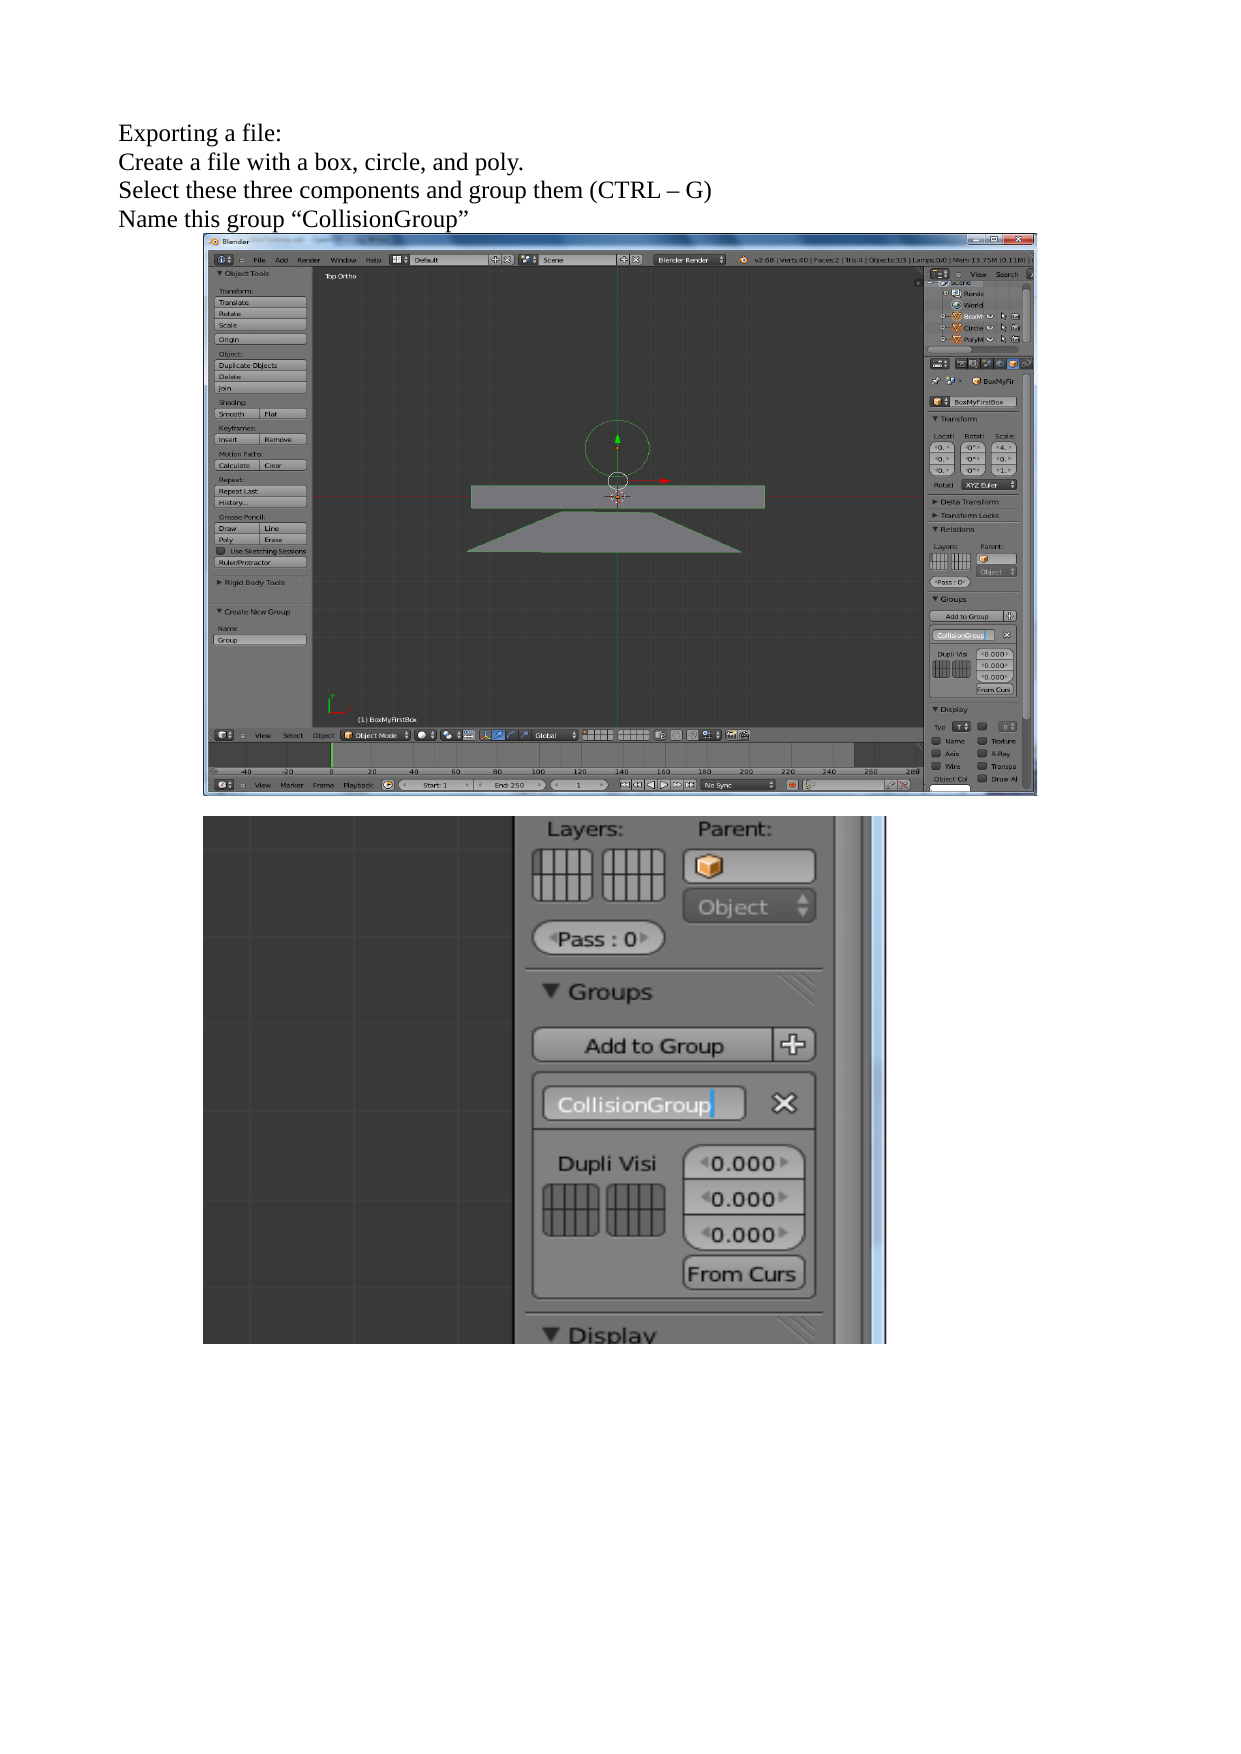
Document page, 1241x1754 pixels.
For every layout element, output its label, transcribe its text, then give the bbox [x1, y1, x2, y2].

text Select these three components and group them (CTRL – G) [118, 176, 1122, 204]
text Create a file with a box, circle, and poly. [118, 147, 1122, 176]
picture [203, 233, 1038, 796]
text Name this group “CollisionGroup” [118, 204, 1122, 233]
text Exporting a file: [118, 118, 1122, 147]
